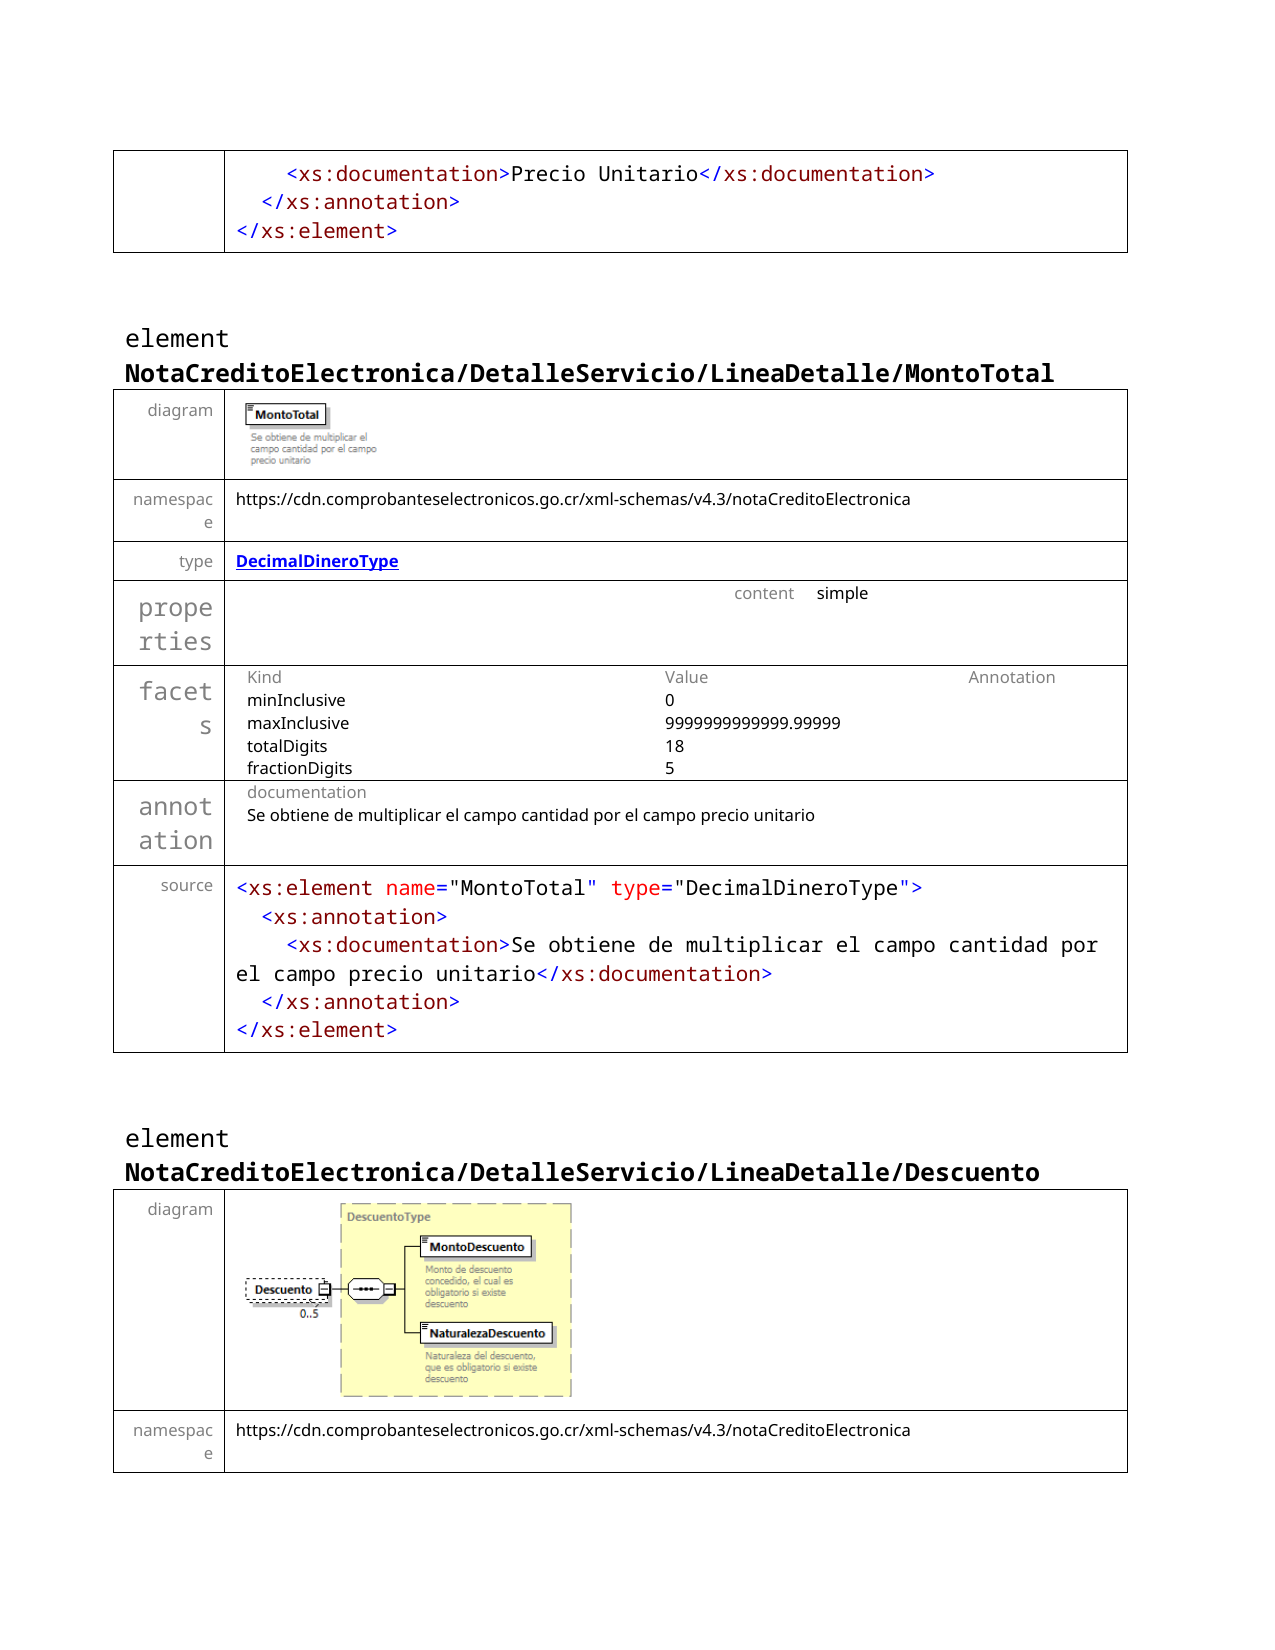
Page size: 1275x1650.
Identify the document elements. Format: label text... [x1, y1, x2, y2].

table_cell [957, 712, 1127, 734]
picture [235, 398, 387, 471]
table_cell <xs:documentation>Precio Unitario</xs:documentation> </xs:annotation> </xs:element> [225, 151, 1127, 252]
text element NotaCreditoElectronica/DetalleServicio/LineaDetalle/MontoTotal [125, 321, 1150, 389]
table_cell facets [114, 666, 224, 780]
table_cell 9999999999999.99999 [654, 712, 957, 734]
table_header diagram [114, 1190, 224, 1410]
table_cell [225, 666, 236, 780]
table_cell https://cdn.comprobanteselectronicos.go.cr/xml-schemas/v4.3/notaCreditoElectronica [225, 1411, 1127, 1472]
table_cell https://cdn.comprobanteselectronicos.go.cr/xml-schemas/v4.3/notaCreditoElectronica [225, 480, 1127, 541]
table_cell namespace [114, 480, 224, 541]
table_cell 0 [654, 689, 957, 712]
table_cell annotation [114, 781, 224, 864]
table_cell 18 [654, 734, 957, 757]
table_cell Se obtiene de multiplicar el campo cantidad por el campo precio unitario [236, 804, 1127, 826]
table_header Kind [236, 666, 654, 689]
table_cell [114, 151, 224, 252]
table_header [225, 1190, 1127, 1410]
table_cell [957, 734, 1127, 757]
table_cell DecimalDineroType [225, 542, 1127, 580]
table_header documentation [236, 781, 1127, 803]
table_cell 5 [654, 757, 957, 780]
table_cell type [114, 542, 224, 580]
table_cell [957, 689, 1127, 712]
table_cell [957, 757, 1127, 780]
table_cell fractionDigits [236, 757, 654, 780]
table_header diagram [114, 390, 224, 479]
table_cell minInclusive [236, 689, 654, 712]
picture [235, 1198, 582, 1402]
table_cell [225, 581, 1127, 665]
table_cell maxInclusive [236, 712, 654, 734]
table_cell source [114, 866, 224, 1052]
text element NotaCreditoElectronica/DetalleServicio/LineaDetalle/Descuento [125, 1121, 1150, 1189]
table_header Annotation [957, 666, 1127, 689]
table_cell properties [114, 581, 224, 665]
table_header content [236, 581, 805, 604]
table_cell <xs:element name="MontoTotal" type="DecimalDineroType"> <xs:annotation> <xs:documentation>Se obtiene de multiplicar el campo cantidad por el campo precio unitario</xs:documentation> </xs:annotation> </xs:element> [225, 866, 1127, 1052]
table_header simple [805, 581, 1127, 604]
table_header Value [654, 666, 957, 689]
table_cell totalDigits [236, 734, 654, 757]
table_cell [225, 781, 1127, 864]
table_header [225, 390, 1127, 479]
table_cell namespace [114, 1411, 224, 1472]
